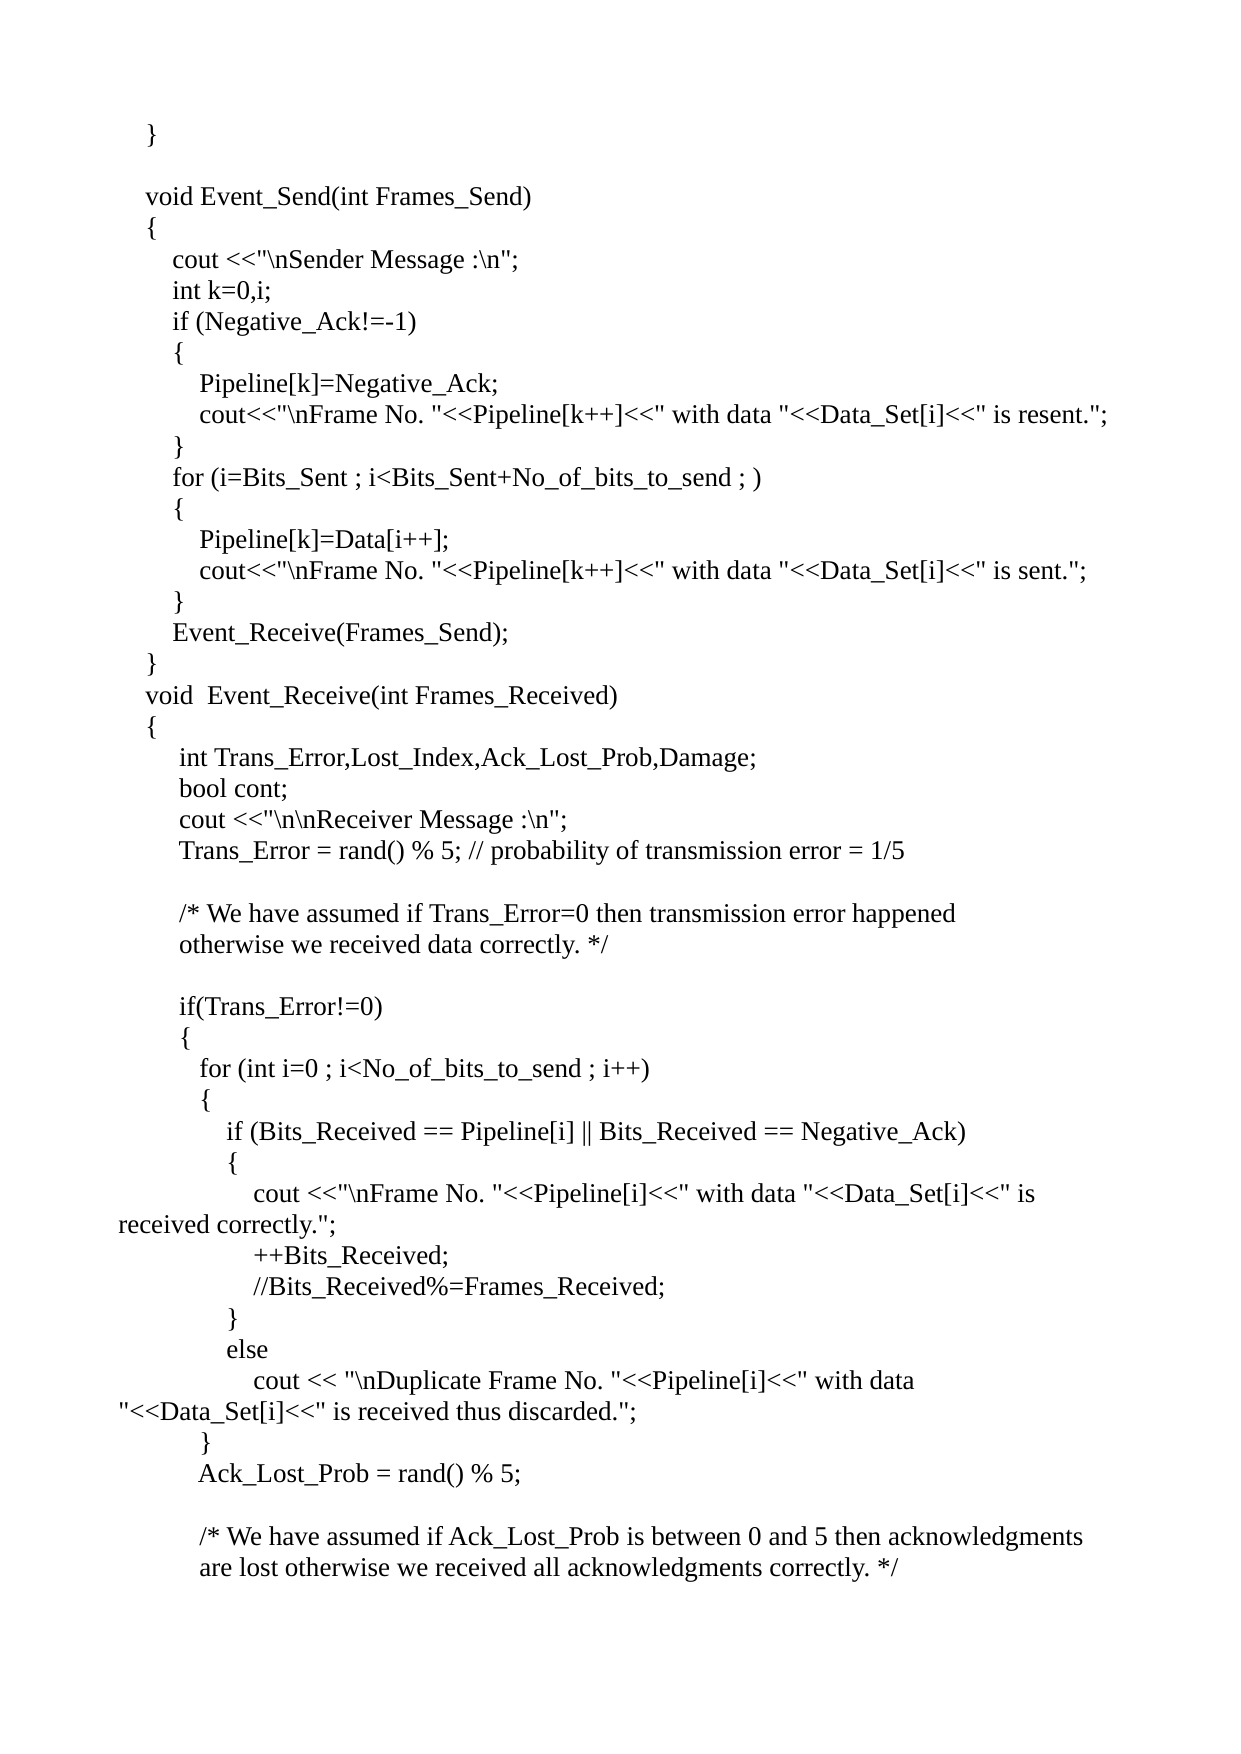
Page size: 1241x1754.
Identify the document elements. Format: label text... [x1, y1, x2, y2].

text Pipeline[k]=Negative_Ack; [118, 367, 1122, 398]
text Trans_Error = rand() % 5; // probability of transmission error = 1/5 [118, 834, 1122, 866]
text ++Bits_Received; [118, 1239, 1122, 1271]
text void Event_Send(int Frames_Send) [118, 180, 1122, 212]
text { [118, 336, 1122, 367]
text { [118, 212, 1122, 243]
text cout<<"\nFrame No. "<<Pipeline[k++]<<" with data "<<Data_Set[i]<<" is sent."; [118, 554, 1122, 585]
text cout<<"\nFrame No. "<<Pipeline[k++]<<" with data "<<Data_Set[i]<<" is resent."; [118, 398, 1122, 429]
text Pipeline[k]=Data[i++]; [118, 523, 1122, 554]
text } [118, 585, 1122, 616]
text } [118, 429, 1122, 461]
text if (Negative_Ack!=-1) [118, 305, 1122, 336]
text } [118, 1426, 1122, 1457]
text cout <<"\nSender Message :\n"; [118, 243, 1122, 274]
text //Bits_Received%=Frames_Received; [118, 1271, 1122, 1302]
text int Trans_Error,Lost_Index,Ack_Lost_Prob,Damage; [118, 741, 1122, 772]
text else [118, 1333, 1122, 1364]
text are lost otherwise we received all acknowledgments correctly. */ [118, 1551, 1122, 1582]
text /* We have assumed if Trans_Error=0 then transmission error happened [118, 897, 1122, 928]
text { [118, 710, 1122, 741]
text { [118, 1084, 1122, 1115]
text for (int i=0 ; i<No_of_bits_to_send ; i++) [118, 1052, 1122, 1084]
text otherwise we received data correctly. */ [118, 928, 1122, 959]
text void Event_Receive(int Frames_Received) [118, 679, 1122, 710]
text { [118, 1021, 1122, 1052]
text if (Bits_Received == Pipeline[i] || Bits_Received == Negative_Ack) [118, 1115, 1122, 1146]
text } [118, 1302, 1122, 1333]
text cout << "\nDuplicate Frame No. "<<Pipeline[i]<<" with data "<<Data_Set[i]<<" is received thus discarded."; [118, 1364, 1122, 1426]
text for (i=Bits_Sent ; i<Bits_Sent+No_of_bits_to_send ; ) [118, 461, 1122, 492]
text int k=0,i; [118, 274, 1122, 305]
text bool cont; [118, 772, 1122, 803]
text Event_Receive(Frames_Send); [118, 616, 1122, 648]
text { [118, 492, 1122, 523]
text Ack_Lost_Prob = rand() % 5; [118, 1457, 1122, 1488]
text cout <<"\nFrame No. "<<Pipeline[i]<<" with data "<<Data_Set[i]<<" is received correctly."; [118, 1177, 1122, 1239]
text } [118, 648, 1122, 679]
text } [118, 118, 1122, 149]
text if(Trans_Error!=0) [118, 990, 1122, 1021]
text /* We have assumed if Ack_Lost_Prob is between 0 and 5 then acknowledgments [118, 1520, 1122, 1551]
text { [118, 1146, 1122, 1177]
text cout <<"\n\nReceiver Message :\n"; [118, 803, 1122, 834]
